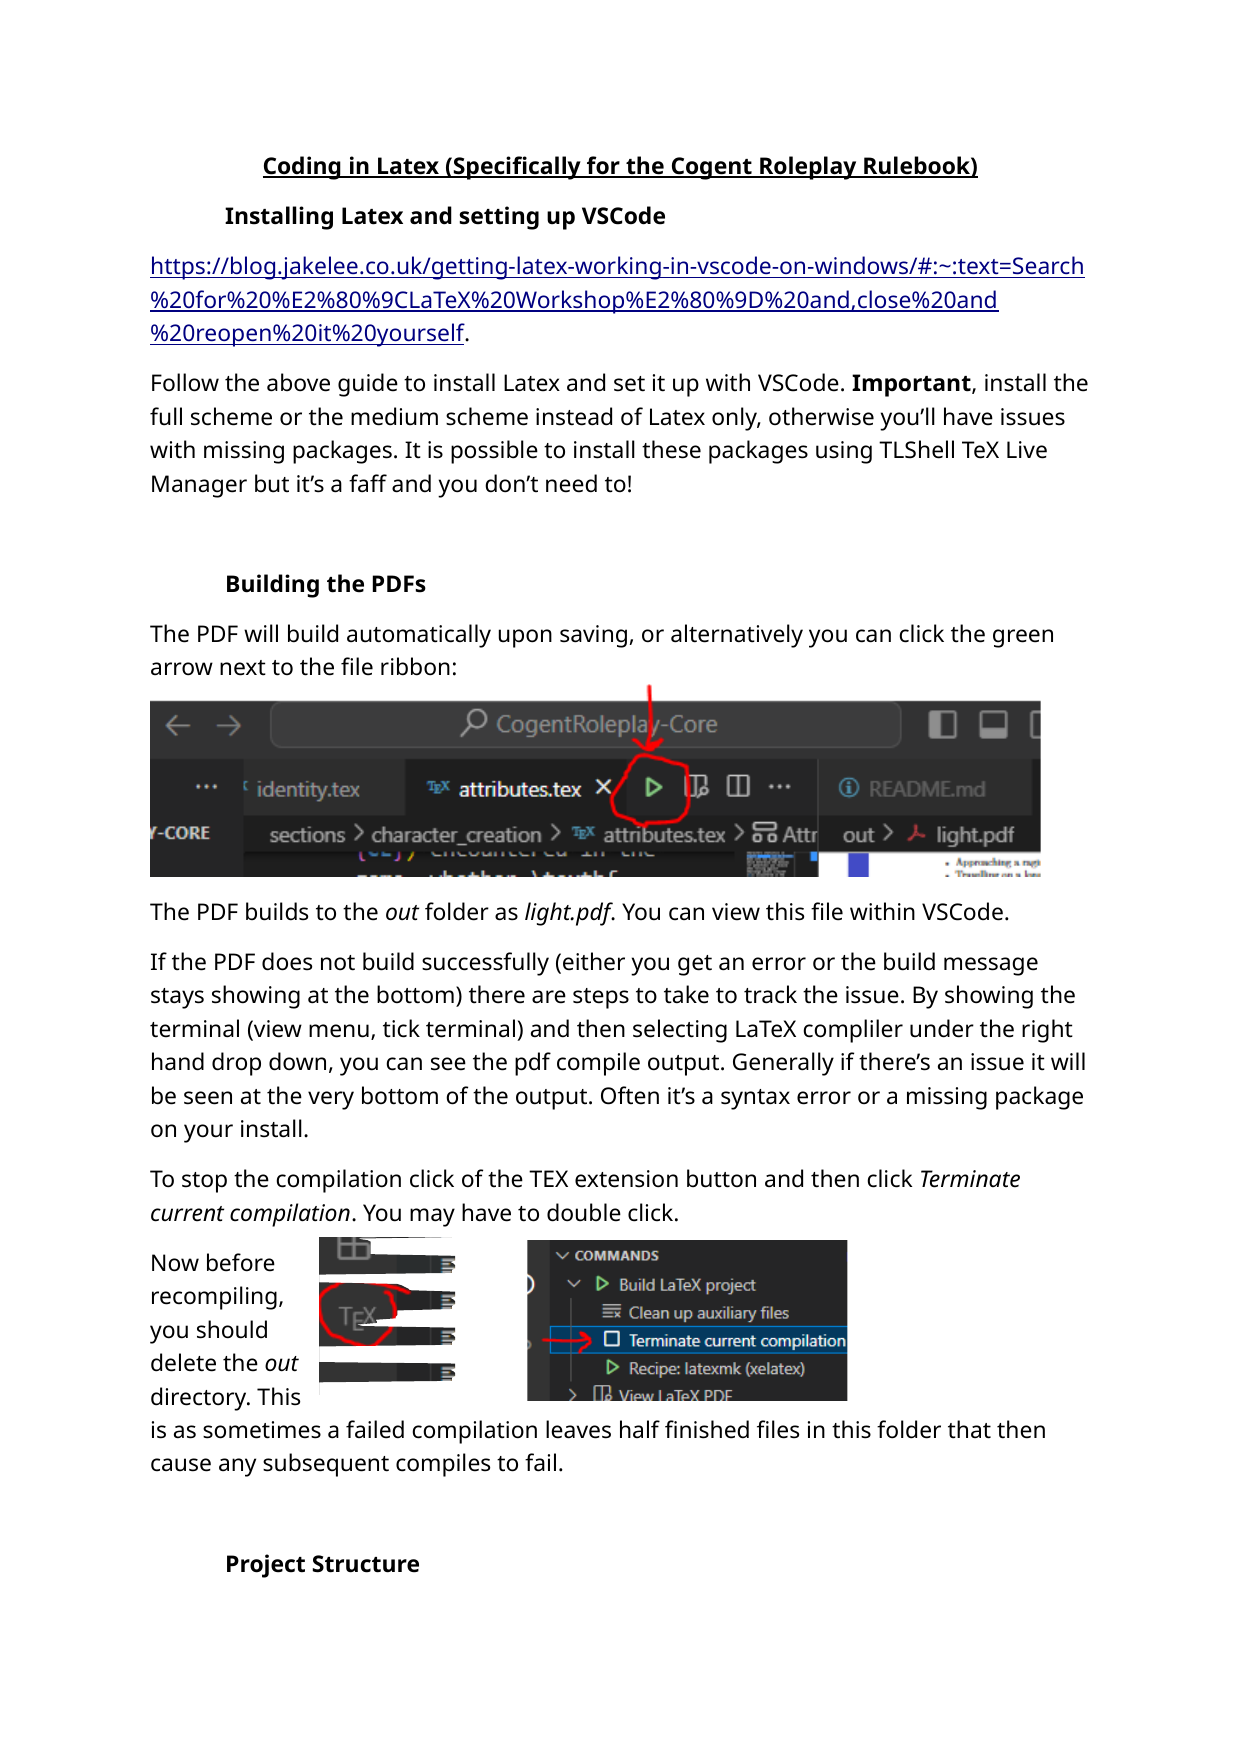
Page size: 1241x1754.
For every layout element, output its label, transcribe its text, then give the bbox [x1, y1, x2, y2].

text Building the PDFs [150, 568, 1090, 599]
text Now before recompiling, you should delete the out directory. This is as sometimes a failed compilation leaves half finished files in this folder that then cause any subsequent compiles to fail. [150, 1247, 1090, 1478]
text The PDF builds to the out folder as light.pdf. You can view this file within VSCode. [150, 896, 1090, 927]
text The PDF will build automatically upon saving, or alternatively you can click the green arrow next to the file ribbon: [150, 618, 1090, 877]
text To stop the compilation click of the TEX extension button and then click Terminate current compilation. You may have to double click. [150, 1163, 1090, 1228]
text Project Structure [150, 1547, 1090, 1579]
text If the PDF does not build successfully (either you get an error or the build message stays showing at the bottom) there are steps to take to track the issue. By showing the terminal (view menu, tick terminal) and then selecting LaTeX compliler under the right hand drop down, you can see the pdf compile output. Generally if there’s an issue it will be seen at the very bottom of the output. Often it’s a syntax error or a missing package on your install. [150, 946, 1090, 1144]
text Coding in Latex (Specifically for the Cogent Roleplay Rulebook) [150, 150, 1090, 181]
text Installing Latex and setting up VSCode [150, 200, 1090, 231]
text Follow the above guide to install Latex and set it up with VSCode. Important, install the full scheme or the medium scheme instead of Latex only, otherwise you’ll have issues with missing packages. It is possible to install these packages using TLShell TeX Live Manager but it’s a faff and you don’t need to! [150, 367, 1090, 499]
text https://blog.jakelee.co.uk/getting-latex-working-in-vscode-on-windows/#:~:text=Search%20for%20%E2%80%9CLaTeX%20Workshop%E2%80%9D%20and,close%20and%20reopen%20it%20yourself. [150, 250, 1090, 348]
